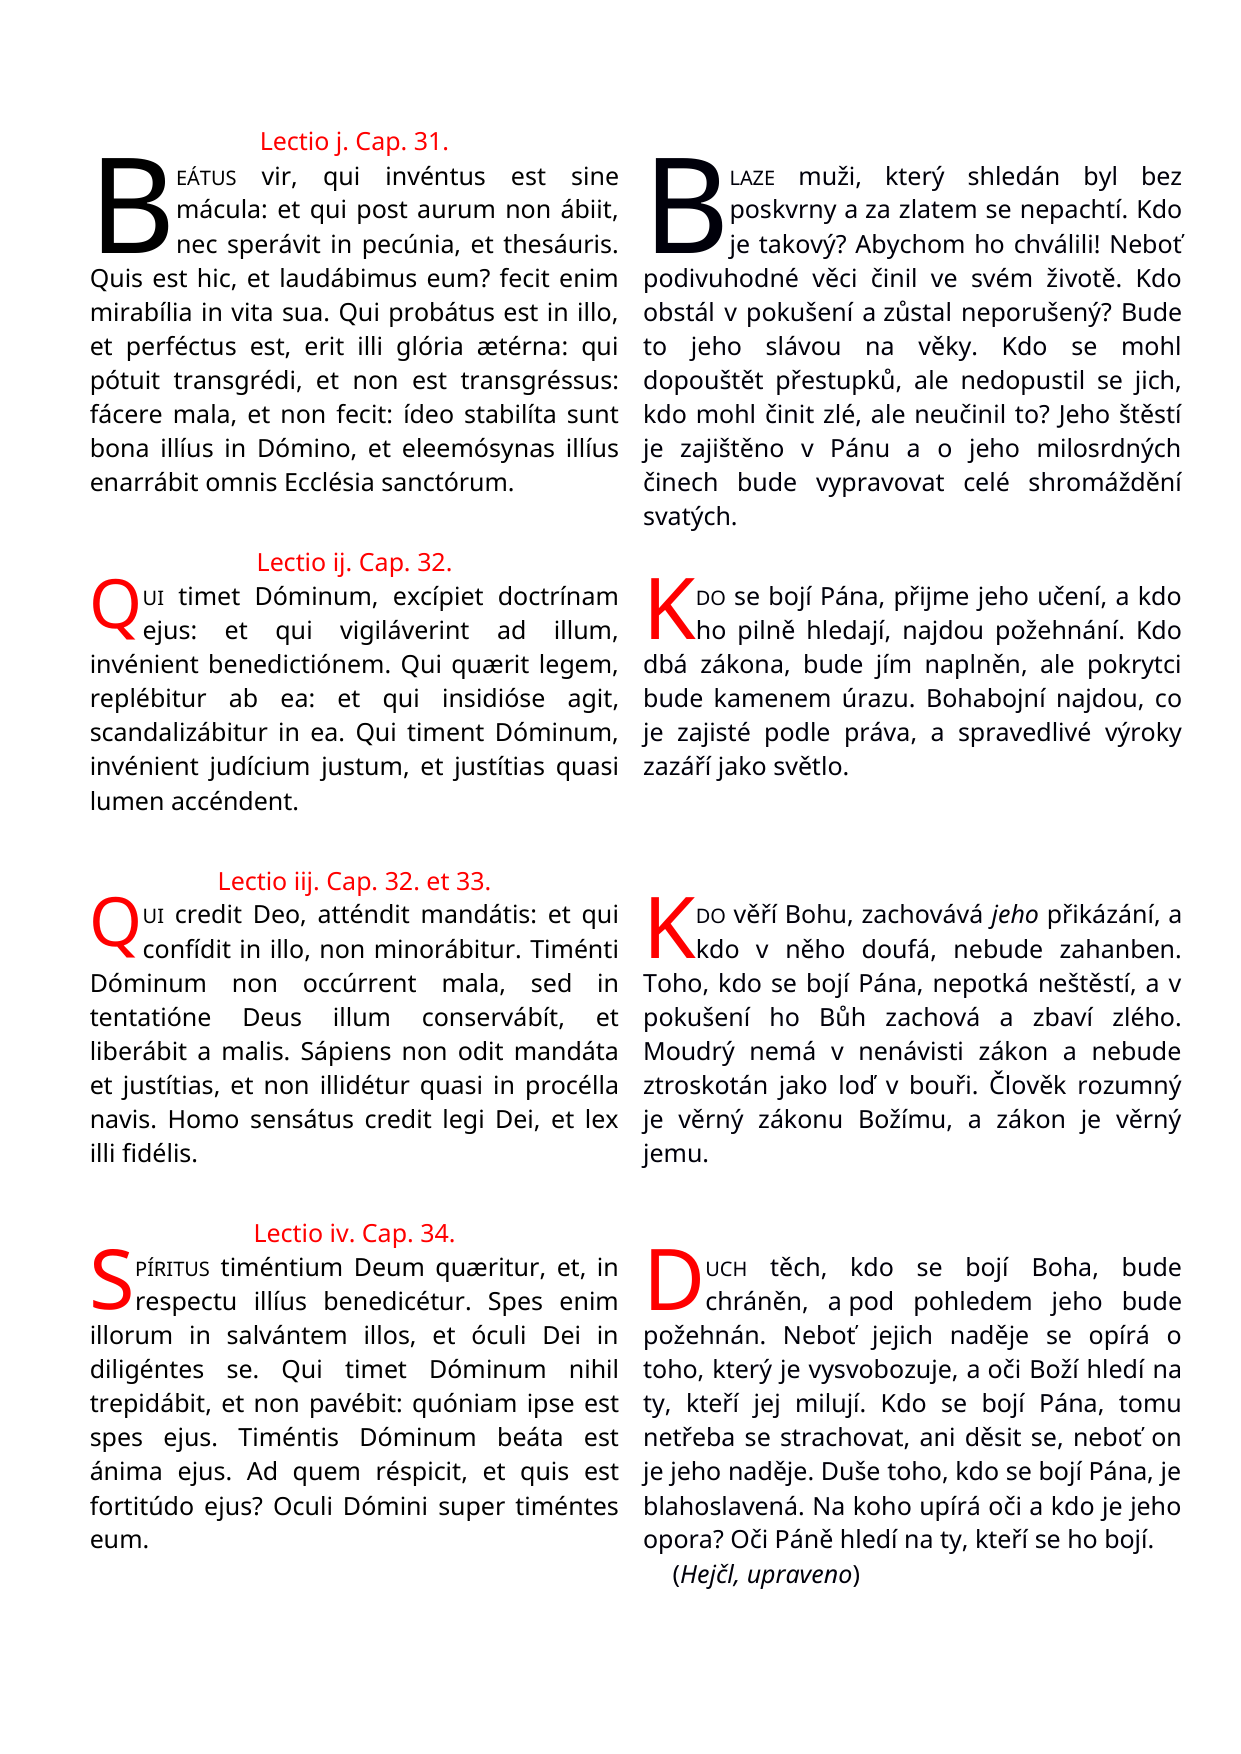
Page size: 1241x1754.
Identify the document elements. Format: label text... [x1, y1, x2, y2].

table_cell Lectio iv. Cap. 34. Spíritus timéntium Deum quæritur, et, in respectu illíus benedicétur. Spes enim illorum in salvántem illos, et óculi Dei in diligéntes se. Qui timet Dóminum nihil trepidábit, et non pavébit: quóniam ipse est spes ejus. Timéntis Dóminum beáta est ánima ejus. Ad quem réspicit, et quis est fortitúdo ejus? Oculi Dómini super timéntes eum. [78, 1210, 631, 1596]
table_cell Lectio ij. Cap. 32. Qui timet Dóminum, excípiet doctrínam ejus: et qui vigiláverint ad illum, invénient benedictiónem. Qui quærit legem, replébitur ab ea: et qui insidióse agit, scandalizábitur in ea. Qui timent Dóminum, invénient judícium justum, et justítias quasi lumen accéndent. [78, 539, 631, 857]
table_cell Kdo se bojí Pána, přijme jeho učení, a kdo ho pil­ně hledají, najdou požehnání. Kdo dbá zákona, bude jím naplněn, ale pokrytci bude kamenem úrazu. Bohabojní najdou, co je zajisté podle práva, a spravedlivé výroky zazáří jako světlo. [631, 539, 1194, 857]
table_cell Duch těch, kdo se bojí Boha, bude chráněn, a pod pohledem jeho bude požehnán. Neboť jejich naděje se opírá o toho, který je vysvobozuje, a oči Boží hledí na ty, kteří jej milují. Kdo se bojí Pána, tomu netřeba se strachovat, ani děsit se, neboť on je jeho naděje. Duše toho, kdo se bojí Pána, je blahoslavená. Na koho upírá oči a kdo je jeho opora? Oči Páně hledí na ty, kteří se ho bojí. (Hejčl, upraveno) [631, 1210, 1194, 1596]
table_cell Kdo věří Bohu, zachovává jeho přikázání, a kdo v něho doufá, nebude zahanben. Toho, kdo se bojí Pána, nepotká neštěstí, a v pokušení ho Bůh zachová a zbaví zlého. Moudrý nemá v nenávisti zákon a nebude ztroskotán jako loď v bouři. Člověk rozumný je věrný zákonu Božímu, a zákon je věrný jemu. [631, 857, 1194, 1210]
table_cell In I. Nocturno De libro Ecclesiástici. Lectio j. Cap. 31. Beátus vir, qui invéntus est sine mácula: et qui post aurum non ábiit, nec sperávit in pecúnia, et thesáuris. Quis est hic, et laudábimus eum? fecit enim mirabília in vita sua. Qui probátus est in illo, et perféctus est, erit illi glória ætérna: qui pótuit transgrédi, et non est transgréssus: fácere mala, et non fecit: ídeo stabilíta sunt bona illíus in Dómino, et eleemósynas illíus enarrábit omnis Ecclésia sanctórum. [78, 118, 631, 539]
table_cell Lectio iij. Cap. 32. et 33. Qui credit Deo, atténdit mandátis: et qui confídit in illo, non minorábitur. Timénti Dóminum non occúrrent mala, sed in tentatióne Deus illum conservábít, et liberábit a malis. Sápiens non odit mandáta et justítias, et non illidétur quasi in procélla navis. Homo sensátus credit legi Dei, et lex illi fidélis. [78, 857, 631, 1210]
table_cell Blaze muži, který shledán byl bez poskvrny a za zlatem se nepachtí. Kdo je takový? Abychom ho chválili! Neboť podivuhodné věci činil ve svém životě. Kdo obstál v pokušení a zůstal neporušený? Bude to jeho slávou na věky. Kdo se mohl dopouštět přestupků, ale nedopustil se jich, kdo mohl činit zlé, ale neučinil to? Jeho štěstí je zajištěno v Pánu a o jeho milosrdných činech bude vypravovat celé shromáždění svatých. [631, 118, 1194, 539]
